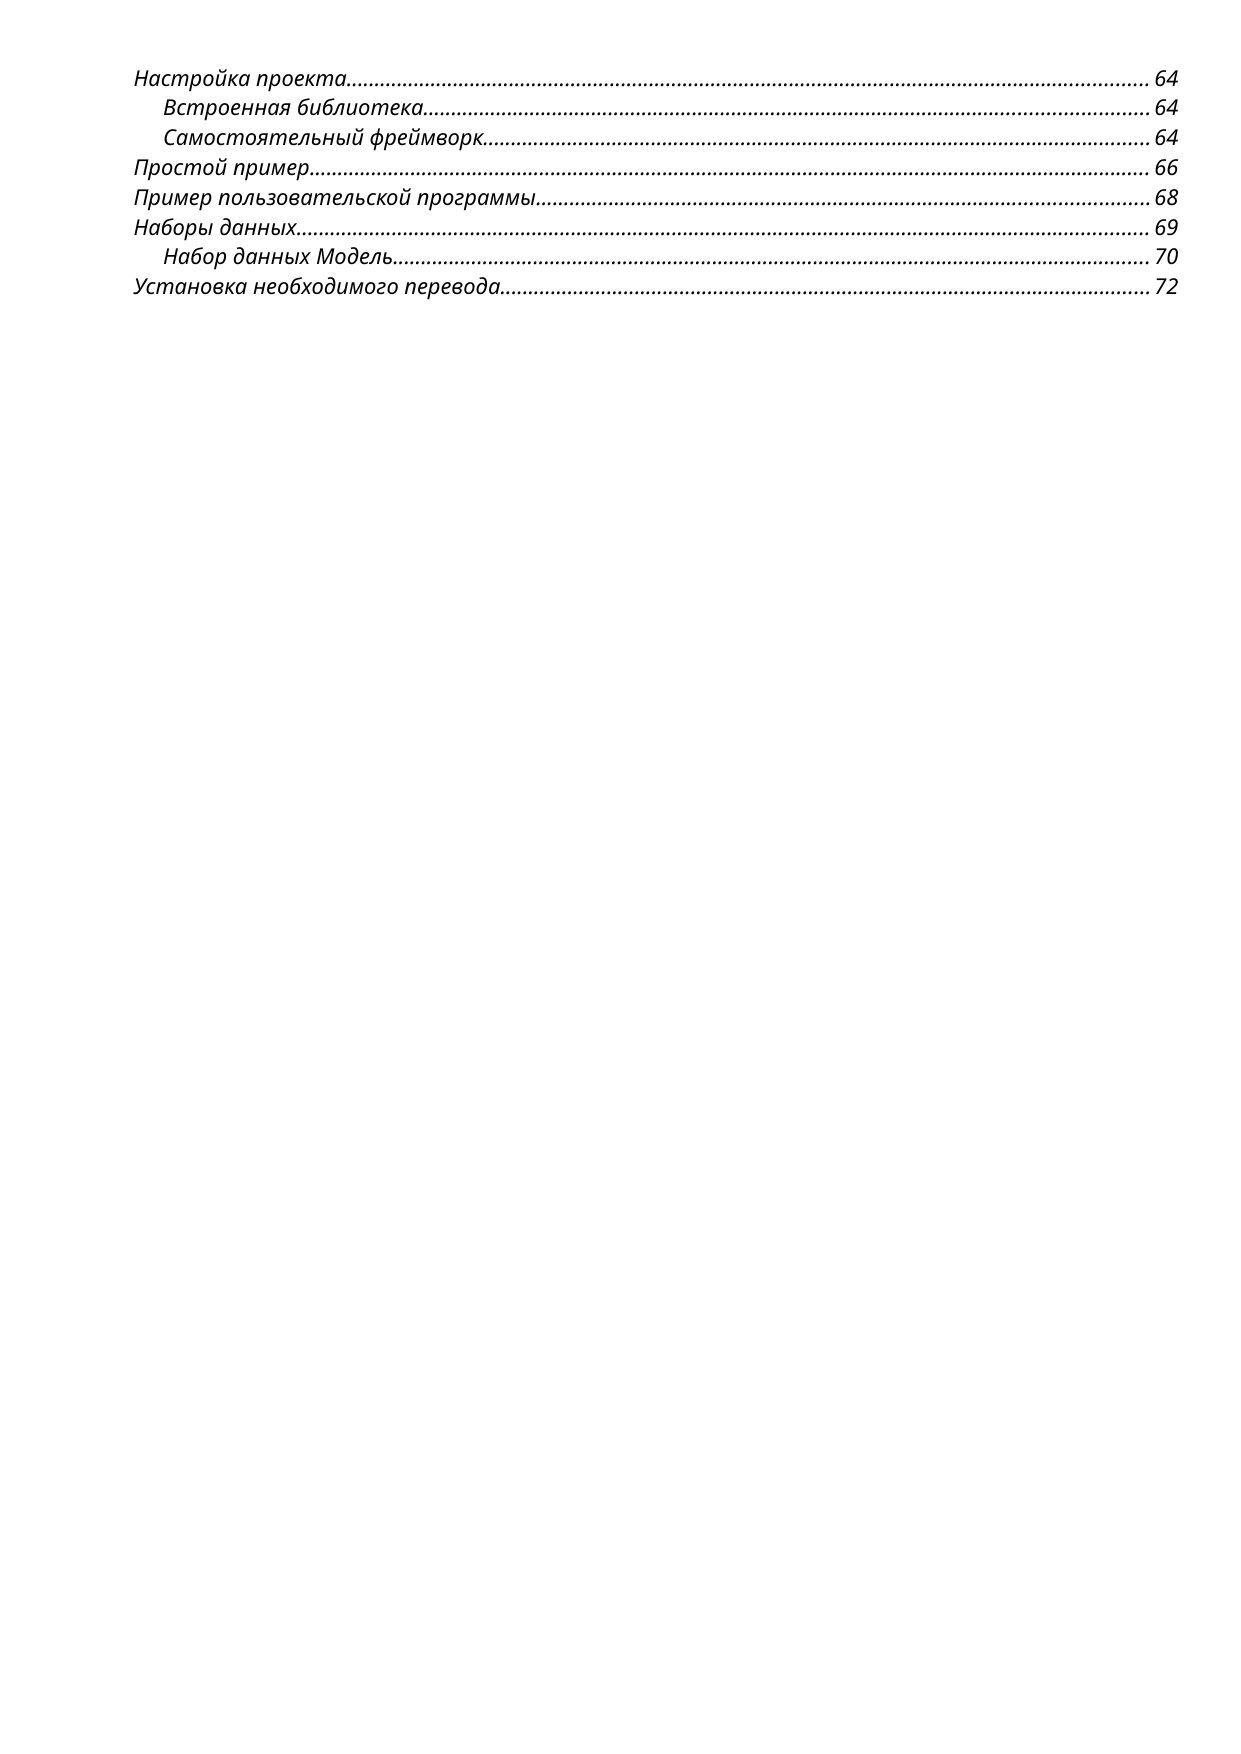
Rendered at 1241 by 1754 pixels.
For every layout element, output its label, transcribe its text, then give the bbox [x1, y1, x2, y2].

text Настройка проекта 64 [133, 62, 1181, 92]
text Самостоятельный фреймворк 64 [163, 122, 1181, 152]
text Встроенная библиотека 64 [163, 92, 1181, 122]
text Наборы данных 69 [133, 211, 1181, 241]
text Набор данных Модель 70 [163, 241, 1181, 271]
text Установка необходимого перевода 72 [133, 271, 1181, 301]
text Простой пример 66 [133, 152, 1181, 182]
text Пример пользовательской программы 68 [133, 182, 1181, 211]
